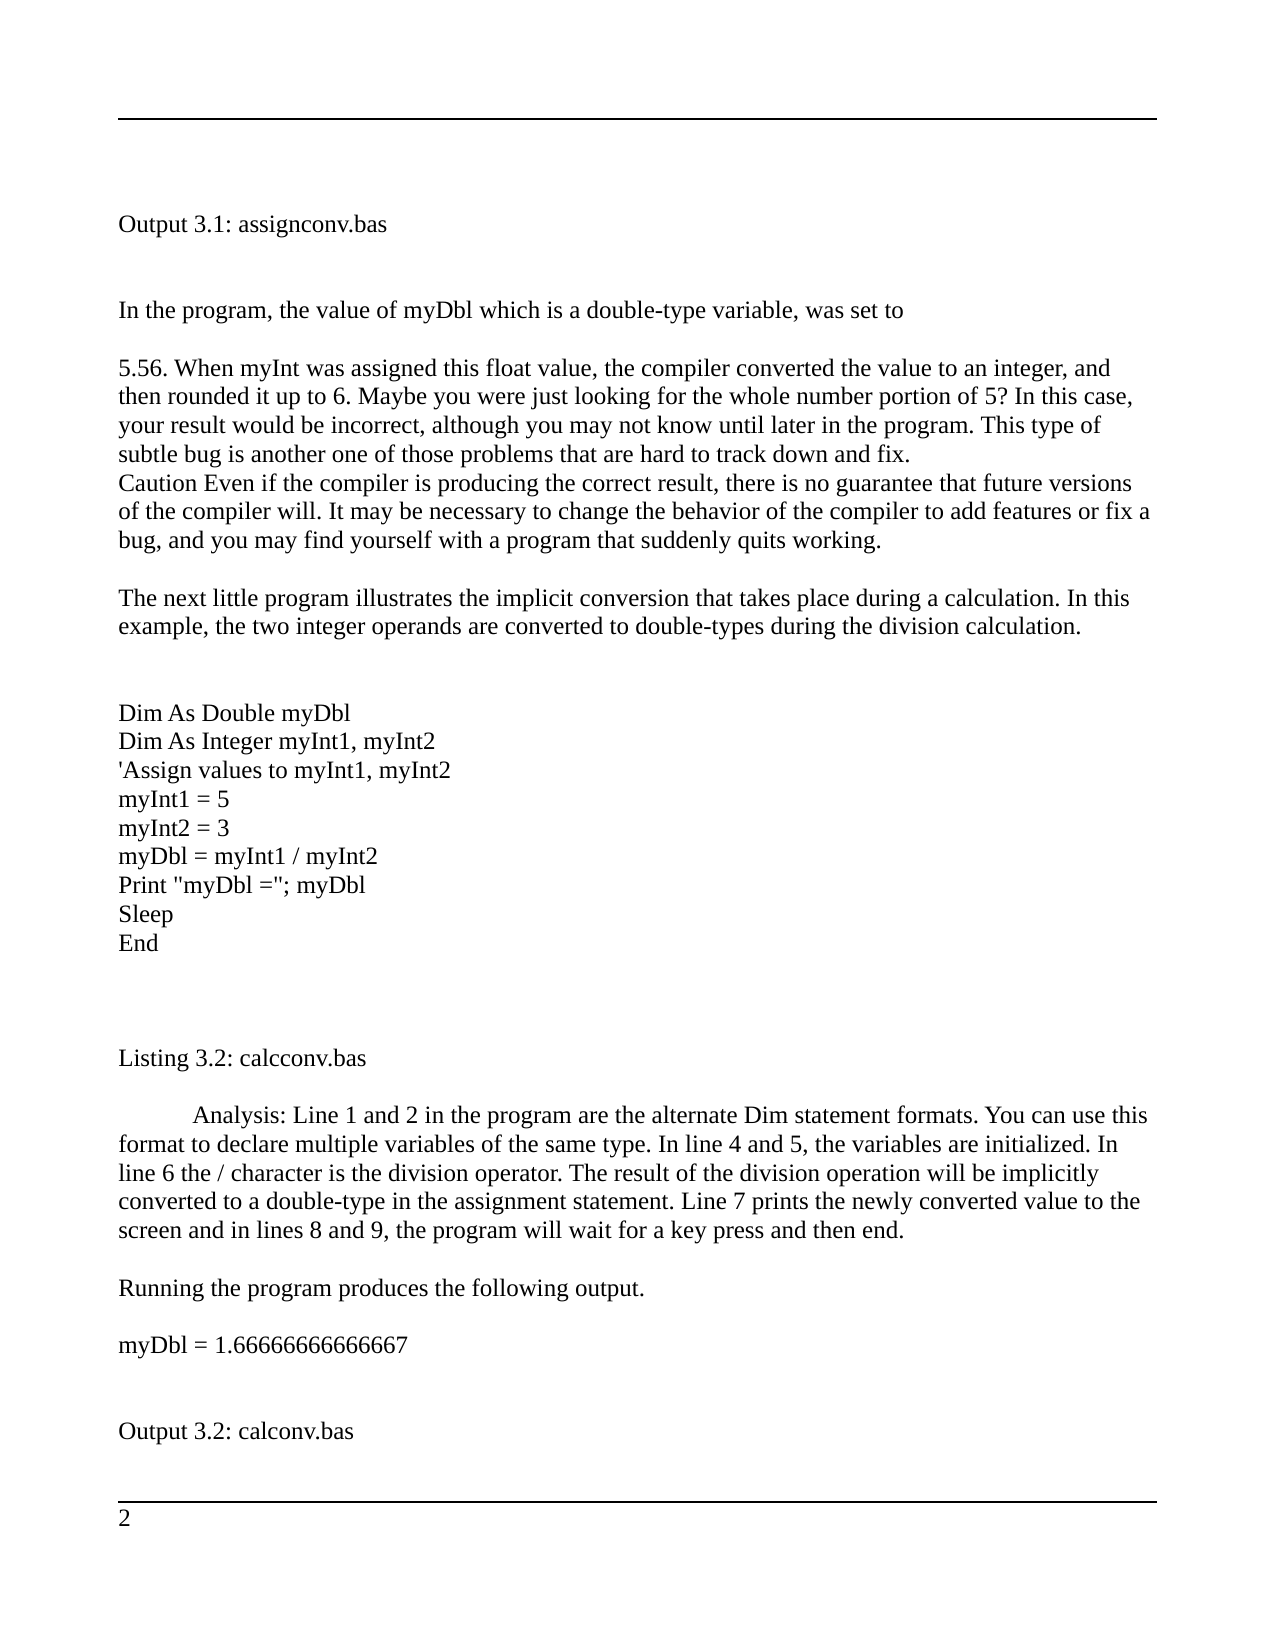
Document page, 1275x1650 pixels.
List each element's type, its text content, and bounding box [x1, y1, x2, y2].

text The next little program illustrates the implicit conversion that takes place during a calculation. In this example, the two integer operands are converted to double-types during the division calculation. [118, 583, 1157, 640]
text In the program, the value of myDbl which is a double-type variable, was set to [118, 295, 1157, 324]
text 'Assign values to myInt1, myInt2 [118, 755, 1157, 784]
text Output 3.1: assignconv.bas [118, 209, 1157, 238]
text myInt2 = 3 [118, 813, 1157, 841]
text Print "myDbl ="; myDbl [118, 870, 1157, 899]
text Dim As Double myDbl [118, 698, 1157, 726]
text Output 3.2: calconv.bas [118, 1416, 1157, 1445]
text Listing 3.2: calcconv.bas [118, 1043, 1157, 1071]
text myDbl = myInt1 / myInt2 [118, 841, 1157, 870]
text Caution Even if the compiler is producing the correct result, there is no guarantee that future versions of the compiler will. It may be necessary to change the behavior of the compiler to add features or fix a bug, and you may find yourself with a program that suddenly quits working. [118, 468, 1157, 554]
text myDbl = 1.66666666666667 [118, 1330, 1157, 1359]
text myInt1 = 5 [118, 784, 1157, 813]
text End [118, 928, 1157, 956]
text Sleep [118, 899, 1157, 928]
text Analysis: Line 1 and 2 in the program are the alternate Dim statement formats. You can use this format to declare multiple variables of the same type. In line 4 and 5, the variables are initialized. In line 6 the / character is the division operator. The result of the division operation will be implicitly converted to a double-type in the assignment statement. Line 7 prints the newly converted value to the screen and in lines 8 and 9, the program will wait for a key press and then end. [118, 1100, 1157, 1244]
text Running the program produces the following output. [118, 1273, 1157, 1301]
text Dim As Integer myInt1, myInt2 [118, 726, 1157, 755]
text 5.56. When myInt was assigned this float value, the compiler converted the value to an integer, and then rounded it up to 6. Maybe you were just looking for the whole number portion of 5? In this case, your result would be incorrect, although you may not know until later in the program. This type of subtle bug is another one of those problems that are hard to track down and fix. [118, 353, 1157, 468]
